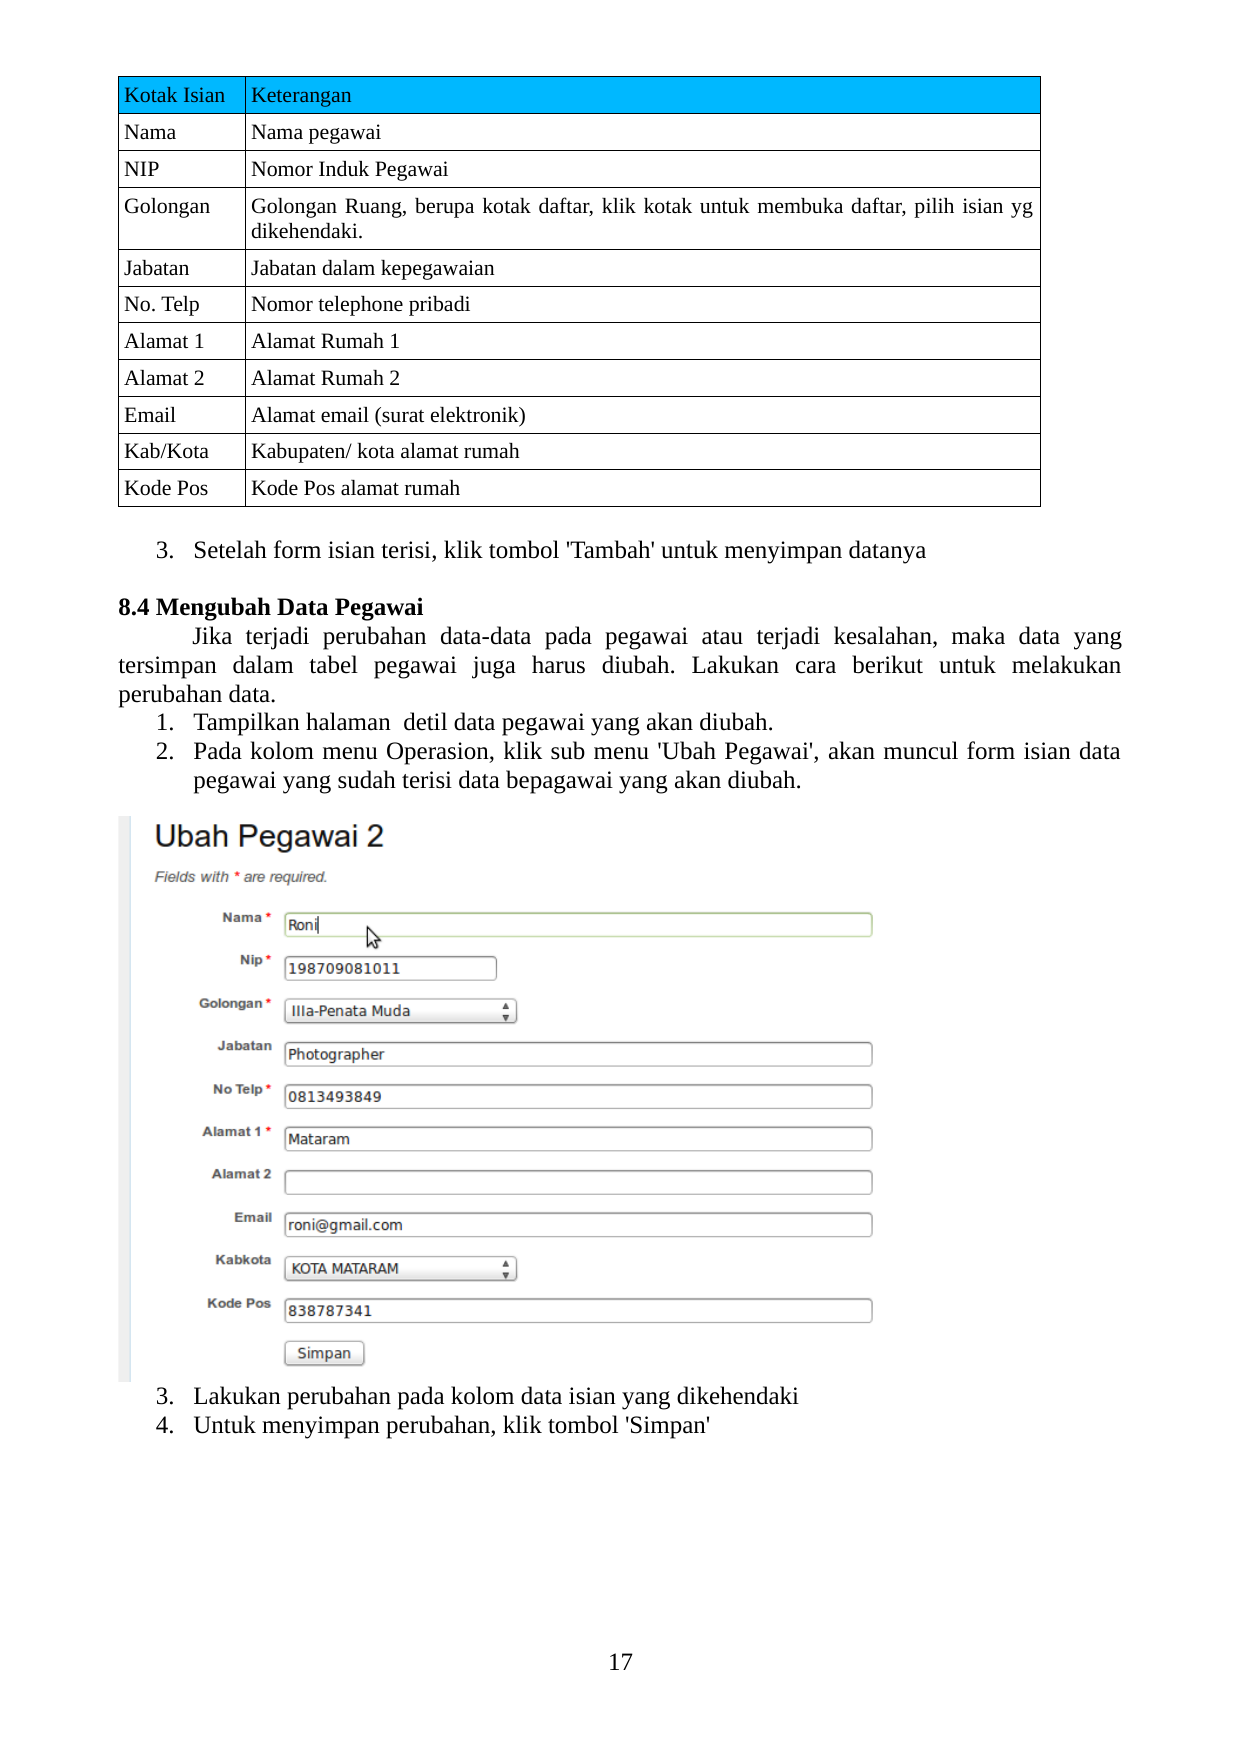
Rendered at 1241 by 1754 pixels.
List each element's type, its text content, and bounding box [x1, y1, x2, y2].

table_cell Alamat email (surat elektronik) [246, 397, 1040, 433]
table_cell Jabatan [119, 250, 245, 286]
list Tampilkan halaman detil data pegawai yang akan diubah. [156, 707, 1122, 736]
table_cell Jabatan dalam kepegawaian [246, 250, 1040, 286]
table_cell Kode Pos [119, 470, 245, 506]
picture [118, 816, 888, 1382]
table_cell Alamat Rumah 2 [246, 360, 1040, 396]
table_cell Kabupaten/ kota alamat rumah [246, 434, 1040, 469]
table_cell Alamat Rumah 1 [246, 323, 1040, 359]
table_cell Golongan [119, 188, 245, 249]
table_cell Kab/Kota [119, 434, 245, 469]
table_cell Email [119, 397, 245, 433]
text Jika terjadi perubahan data-data pada pegawai atau terjadi kesalahan, maka data yang tersimpan dalam tabel pegawai juga harus diubah. Lakukan cara berikut untuk melakukan perubahan data. [118, 621, 1122, 707]
table_cell Kode Pos alamat rumah [246, 470, 1040, 506]
table_cell Nomor telephone pribadi [246, 287, 1040, 322]
list Pada kolom menu Operasion, klik sub menu 'Ubah Pegawai', akan muncul form isian data pegawai yang sudah terisi data bepagawai yang akan diubah. [156, 736, 1122, 794]
table_cell NIP [119, 151, 245, 187]
list Setelah form isian terisi, klik tombol 'Tambah' untuk menyimpan datanya [156, 535, 1122, 564]
table_header Keterangan [246, 77, 1040, 113]
list Untuk menyimpan perubahan, klik tombol 'Simpan' [156, 1410, 1122, 1439]
table_cell No. Telp [119, 287, 245, 322]
text 8.4 Mengubah Data Pegawai [118, 592, 1122, 621]
table_cell Nomor Induk Pegawai [246, 151, 1040, 187]
table_cell Golongan Ruang, berupa kotak daftar, klik kotak untuk membuka daftar, pilih isian yg dikehendaki. [246, 188, 1040, 249]
table_cell Alamat 1 [119, 323, 245, 359]
table_cell Alamat 2 [119, 360, 245, 396]
list Lakukan perubahan pada kolom data isian yang dikehendaki [156, 794, 1122, 1410]
table_header Kotak Isian [119, 77, 245, 113]
table_cell Nama pegawai [246, 114, 1040, 150]
table_cell Nama [119, 114, 245, 150]
